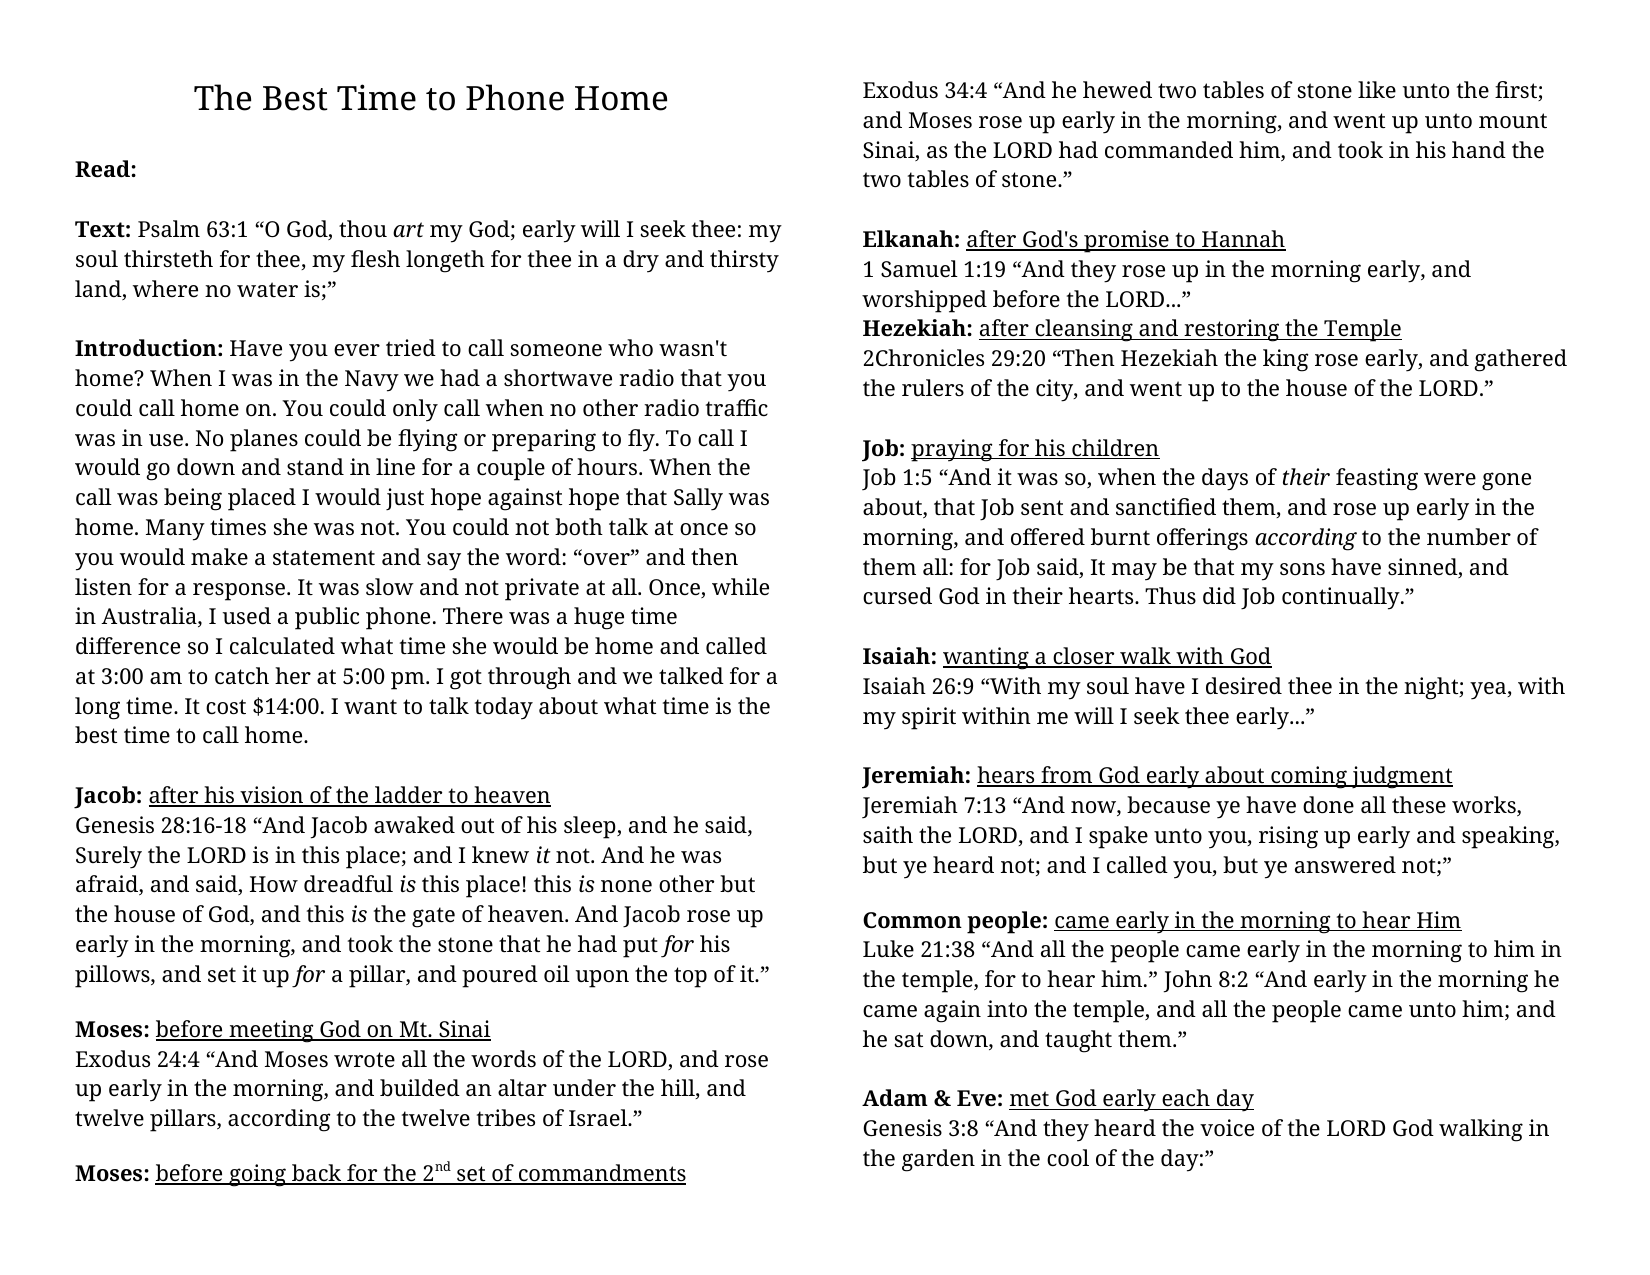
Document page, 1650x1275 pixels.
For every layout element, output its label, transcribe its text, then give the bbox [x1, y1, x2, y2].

text Genesis 3:8 “And they heard the voice of the LORD God walking in the garden in the cool of the day:” [862, 1113, 1575, 1173]
text Genesis 28:16-18 “And Jacob awaked out of his sleep, and he said, Surely the LORD is in this place; and I knew it not. And he was afraid, and said, How dreadful is this place! this is none other but the house of God, and this is the gate of heaven. And Jacob rose up early in the morning, and took the stone that he had put for his pillows, and set it up for a pillar, and poured oil upon the top of it.” [75, 810, 787, 989]
text The Best Time to Phone Home [75, 75, 787, 120]
text Moses: before going back for the 2nd set of commandments [75, 1158, 787, 1188]
text Luke 21:38 “And all the people came early in the morning to him in the temple, for to hear him.” John 8:2 “And early in the morning he came again into the temple, and all the people came unto him; and he sat down, and taught them.” [862, 934, 1575, 1053]
text Hezekiah: after cleansing and restoring the Temple [862, 313, 1575, 343]
text Adam & Eve: met God early each day [862, 1083, 1575, 1113]
text Job 1:5 “And it was so, when the days of their feasting were gone about, that Job sent and sanctified them, and rose up early in the morning, and offered burnt offerings according to the number of them all: for Job said, It may be that my sons have sinned, and cursed God in their hearts. Thus did Job continually.” [862, 462, 1575, 611]
text Isaiah: wanting a closer walk with God [862, 641, 1575, 671]
text 2Chronicles 29:20 “Then Hezekiah the king rose early, and gathered the rulers of the city, and went up to the house of the LORD.” [862, 343, 1575, 403]
text 1 Samuel 1:19 “And they rose up in the morning early, and worshipped before the LORD...” [862, 254, 1575, 313]
text Jeremiah: hears from God early about coming judgment [862, 760, 1575, 790]
subtitle Jacob: after his vision of the ladder to heaven [75, 780, 787, 810]
text Text: Psalm 63:1 “O God, thou art my God; early will I seek thee: my soul thirsteth for thee, my flesh longeth for thee in a dry and thirsty land, where no water is;” [75, 214, 787, 303]
text Exodus 34:4 “And he hewed two tables of stone like unto the first; and Moses rose up early in the morning, and went up unto mount Sinai, as the LORD had commanded him, and took in his hand the two tables of stone.” [862, 75, 1575, 194]
text Jeremiah 7:13 “And now, because ye have done all these works, saith the LORD, and I spake unto you, rising up early and speaking, but ye heard not; and I called you, but ye answered not;” [862, 790, 1575, 879]
text Moses: before meeting God on Mt. Sinai [75, 1014, 787, 1044]
text Common people: came early in the morning to hear Him [862, 904, 1575, 934]
text Exodus 24:4 “And Moses wrote all the words of the LORD, and rose up early in the morning, and builded an altar under the hill, and twelve pillars, according to the twelve tribes of Israel.” [75, 1044, 787, 1133]
text Job: praying for his children [862, 432, 1575, 462]
text Read: [75, 154, 787, 184]
text Elkanah: after God's promise to Hannah [862, 224, 1575, 254]
subtitle Introduction: Have you ever tried to call someone who wasn't home? When I was in the Navy we had a shortwave radio that you could call home on. You could only call when no other radio traffic was in use. No planes could be flying or preparing to fly. To call I would go down and stand in line for a couple of hours. When the call was being placed I would just hope against hope that Sally was home. Many times she was not. You could not both talk at once so you would make a statement and say the word: “over” and then listen for a response. It was slow and not private at all. Once, while in Australia, I used a public phone. There was a huge time difference so I calculated what time she would be home and called at 3:00 am to catch her at 5:00 pm. I got through and we talked for a long time. It cost $14:00. I want to talk today about what time is the best time to call home. [75, 333, 787, 750]
text Isaiah 26:9 “With my soul have I desired thee in the night; yea, with my spirit within me will I seek thee early...” [862, 671, 1575, 730]
